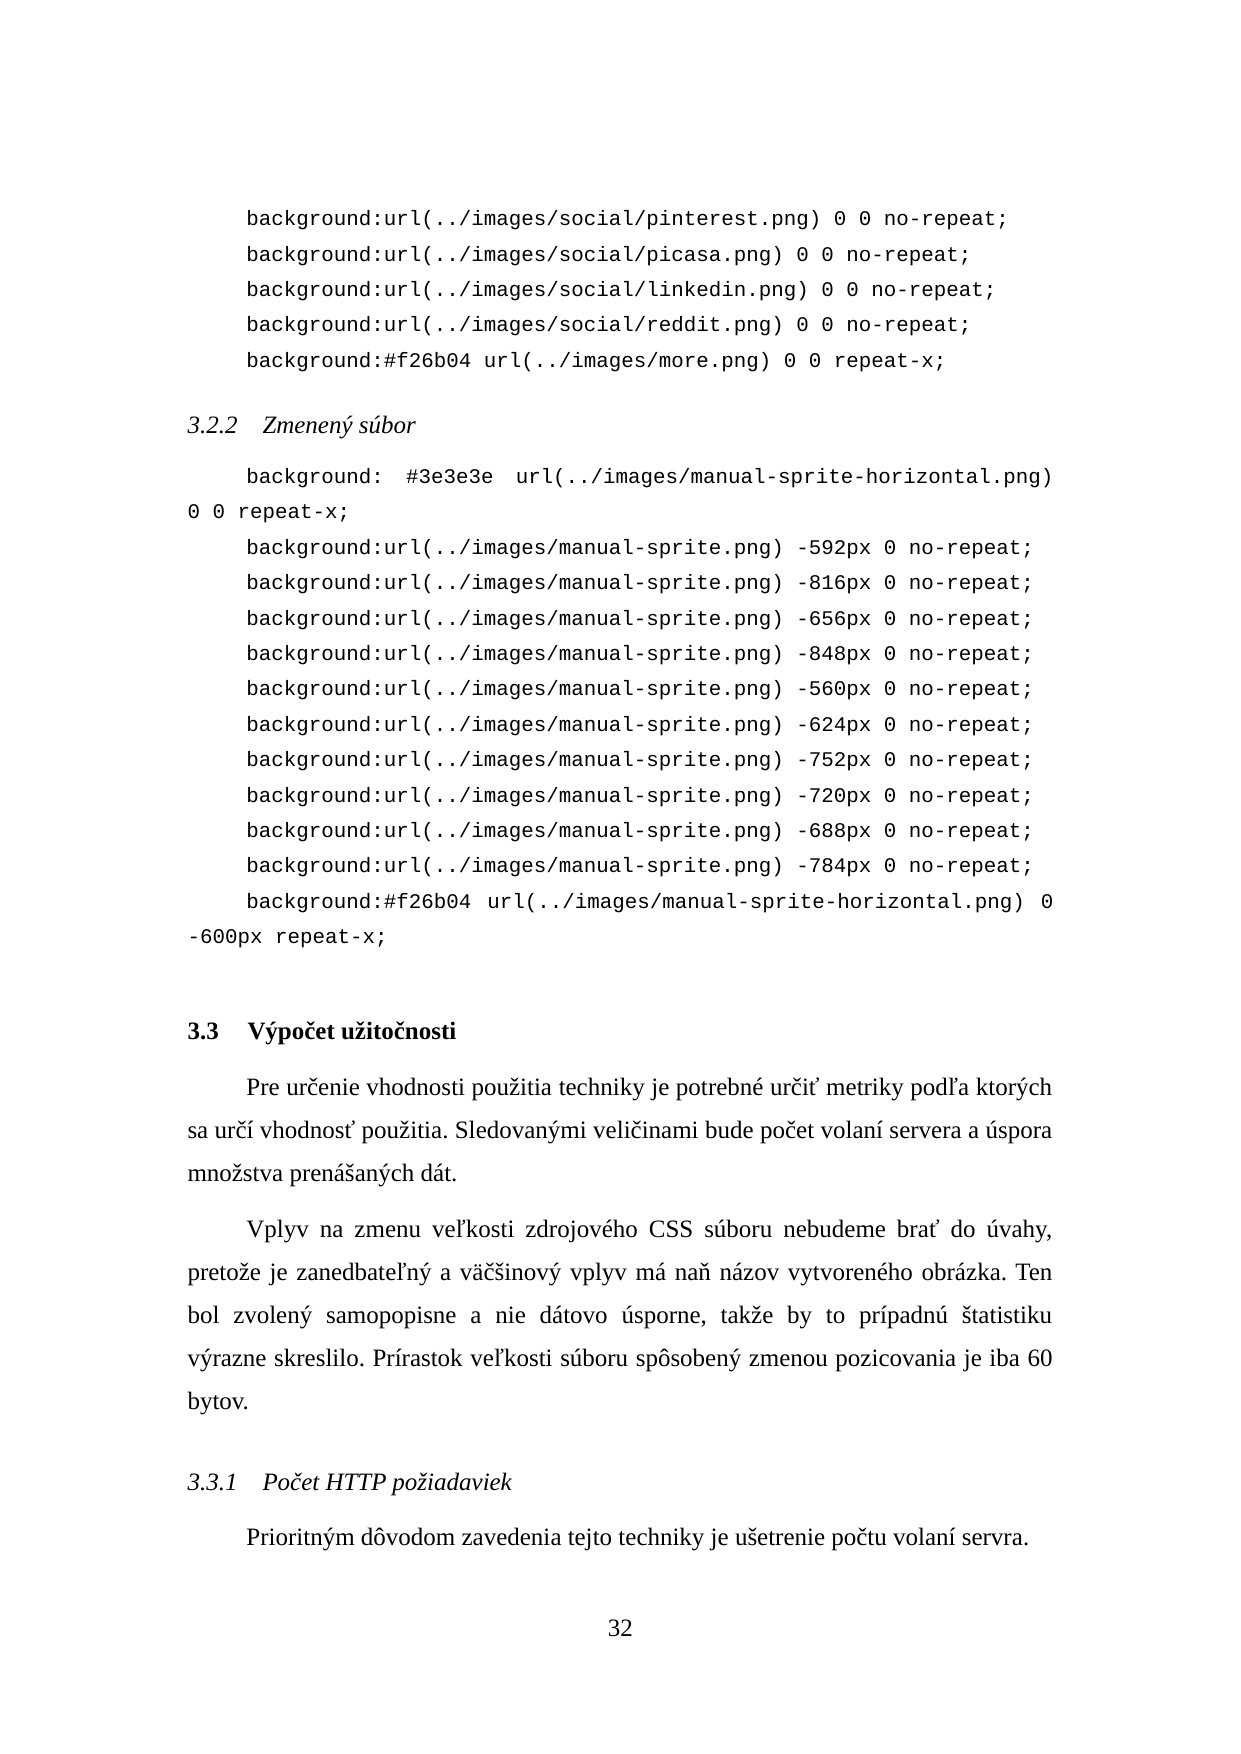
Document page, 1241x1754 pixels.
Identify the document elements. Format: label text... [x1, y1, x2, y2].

text background:url(../images/manual-sprite.png) -560px 0 no-repeat; [187, 678, 1053, 702]
text background:url(../images/manual-sprite.png) -848px 0 no-repeat; [187, 643, 1053, 667]
subtitle Výpočet užitočnosti [187, 1016, 1053, 1045]
text background:url(../images/social/pinterest.png) 0 0 no-repeat; [187, 208, 1053, 232]
text background:#f26b04 url(../images/more.png) 0 0 repeat-x; [187, 350, 1053, 373]
subtitle Počet HTTP požiadaviek [187, 1467, 1053, 1496]
text background:url(../images/manual-sprite.png) -688px 0 no-repeat; [187, 820, 1053, 844]
text background:url(../images/manual-sprite.png) -656px 0 no-repeat; [187, 608, 1053, 631]
text background:url(../images/social/linkedin.png) 0 0 no-repeat; [187, 279, 1053, 303]
subtitle Zmenený súbor [187, 410, 1053, 439]
text Pre určenie vhodnosti použitia techniky je potrebné určiť metriky podľa ktorých sa určí vhodnosť použitia. Sledovanými veličinami bude počet volaní servera a úspora množstva prenášaných dát. [187, 1072, 1053, 1187]
text background: #3e3e3e url(../images/manual-sprite-horizontal.png) 0 0 repeat-x; [187, 466, 1053, 525]
text background:url(../images/manual-sprite.png) -720px 0 no-repeat; [187, 785, 1053, 808]
text background:url(../images/manual-sprite.png) -784px 0 no-repeat; [187, 856, 1053, 879]
text background:url(../images/manual-sprite.png) -816px 0 no-repeat; [187, 572, 1053, 596]
text background:url(../images/manual-sprite.png) -592px 0 no-repeat; [187, 537, 1053, 560]
text background:url(../images/manual-sprite.png) -624px 0 no-repeat; [187, 714, 1053, 737]
text Prioritným dôvodom zavedenia tejto techniky je ušetrenie počtu volaní servra. [187, 1522, 1053, 1551]
text background:#f26b04 url(../images/manual-sprite-horizontal.png) 0 -600px repeat-x; [187, 891, 1053, 950]
text background:url(../images/social/reddit.png) 0 0 no-repeat; [187, 314, 1053, 338]
text background:url(../images/social/picasa.png) 0 0 no-repeat; [187, 244, 1053, 267]
text background:url(../images/manual-sprite.png) -752px 0 no-repeat; [187, 749, 1053, 773]
text Vplyv na zmenu veľkosti zdrojového CSS súboru nebudeme brať do úvahy, pretože je zanedbateľný a väčšinový vplyv má naň názov vytvoreného obrázka. Ten bol zvolený samopopisne a nie dátovo úsporne, takže by to prípadnú štatistiku výrazne skreslilo. Prírastok veľkosti súboru spôsobený zmenou pozicovania je iba 60 bytov. [187, 1214, 1053, 1415]
